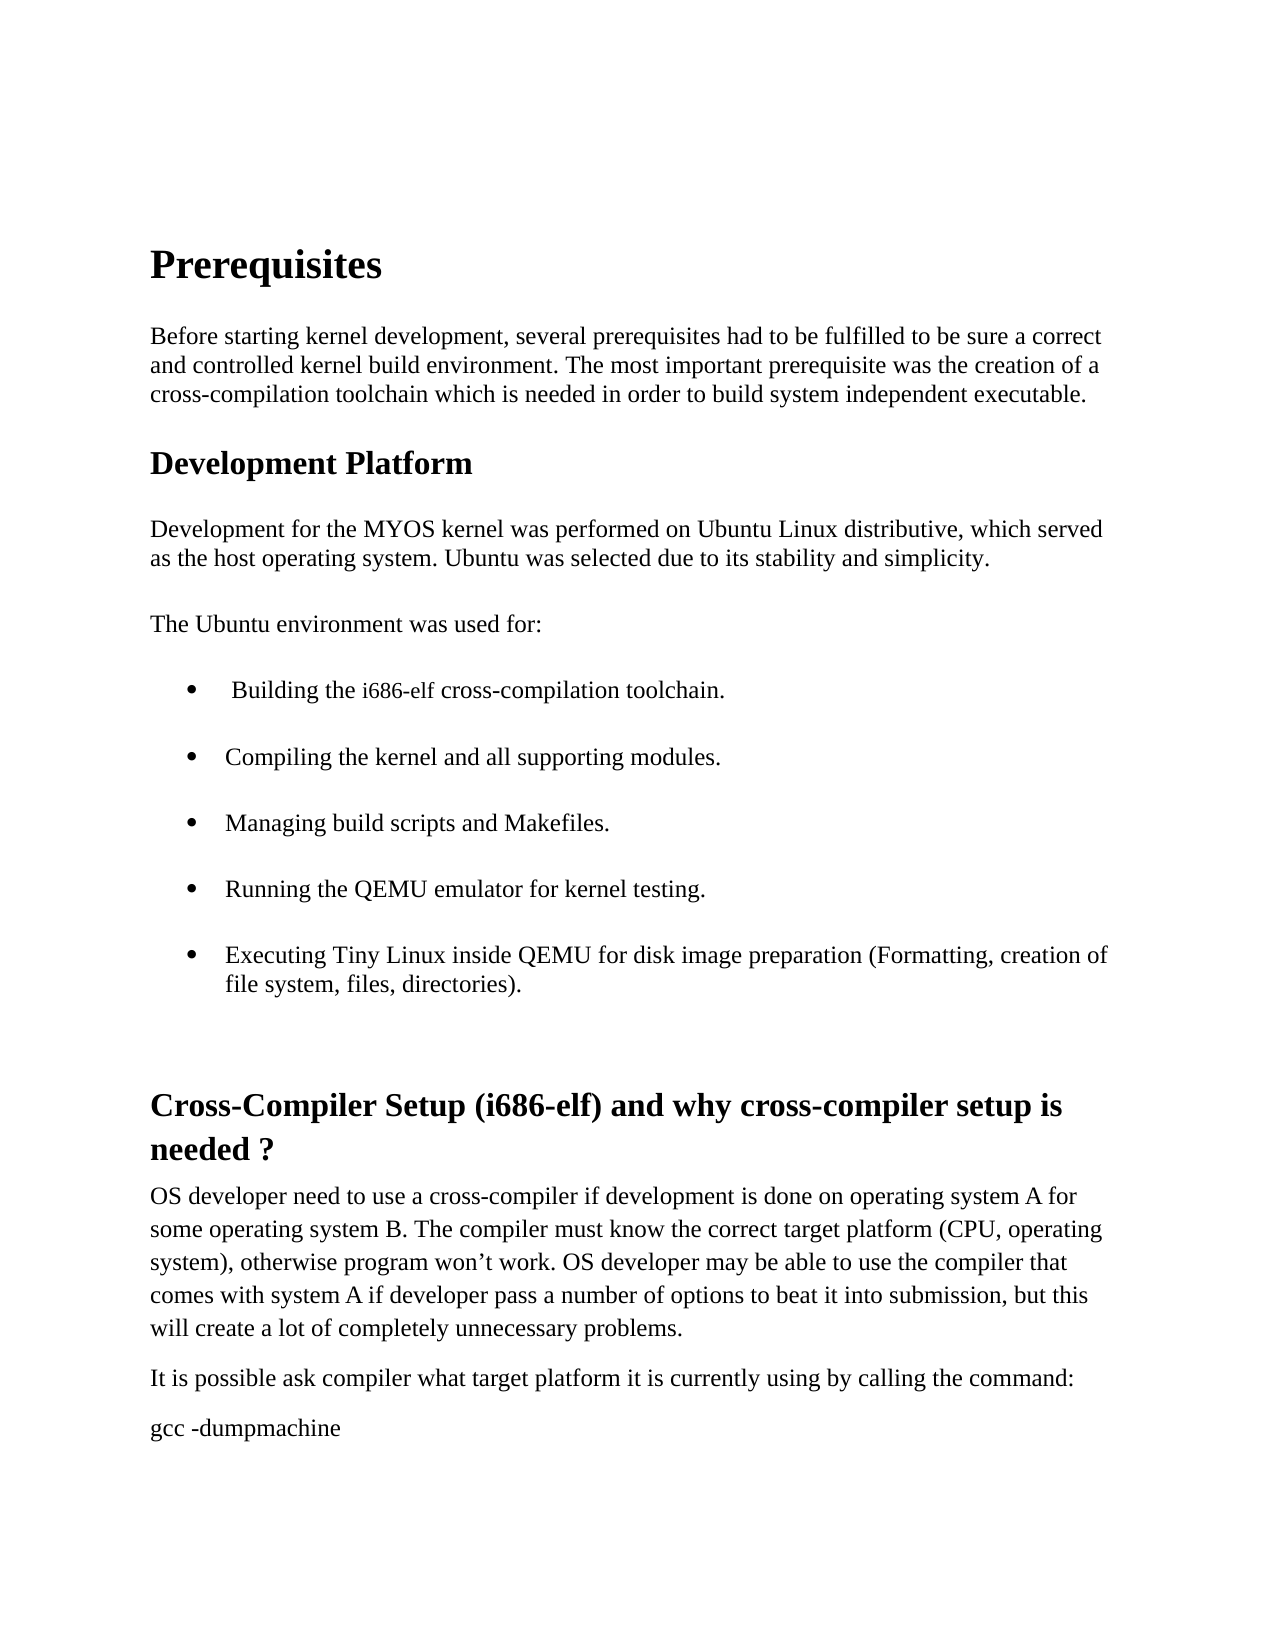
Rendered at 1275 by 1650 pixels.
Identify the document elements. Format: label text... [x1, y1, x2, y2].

text Development for the MYOS kernel was performed on Ubuntu Linux distributive, which served as the host operating system. Ubuntu was selected due to its stability and simplicity. [150, 514, 1125, 572]
subtitle Development Platform [150, 443, 1125, 481]
text The Ubuntu environment was used for: [150, 609, 1125, 638]
list Executing Tiny Linux inside QEMU for disk image preparation (Formatting, creation of file system, files, directories). [187, 940, 1125, 998]
text Before starting kernel development, several prerequisites had to be fulfilled to be sure a correct and controlled kernel build environment. The most important prerequisite was the creation of a cross-compilation toolchain which is needed in order to build system independent executable. [150, 321, 1125, 408]
list Compiling the kernel and all supporting modules. [187, 742, 1125, 770]
subtitle Prerequisites [150, 239, 1125, 287]
text It is possible ask compiler what target platform it is currently using by calling the command: [150, 1363, 1125, 1392]
text gcc -dumpmachine [150, 1413, 1125, 1442]
list Running the QEMU emulator for kernel testing. [187, 874, 1125, 903]
list Managing build scripts and Makefiles. [187, 808, 1125, 837]
text OS developer need to use a cross-compiler if development is done on operating system A for some operating system B. The compiler must know the correct target platform (CPU, operating system), otherwise program won’t work. OS developer may be able to use the compiler that comes with system A if developer pass a number of options to beat it into submission, but this will create a lot of completely unnecessary problems. [150, 1181, 1125, 1342]
subtitle Cross-Compiler Setup (i686-elf) and why cross-compiler setup is needed ? [150, 1085, 1125, 1167]
list Building the i686-elf cross-compilation toolchain. [187, 675, 1125, 704]
